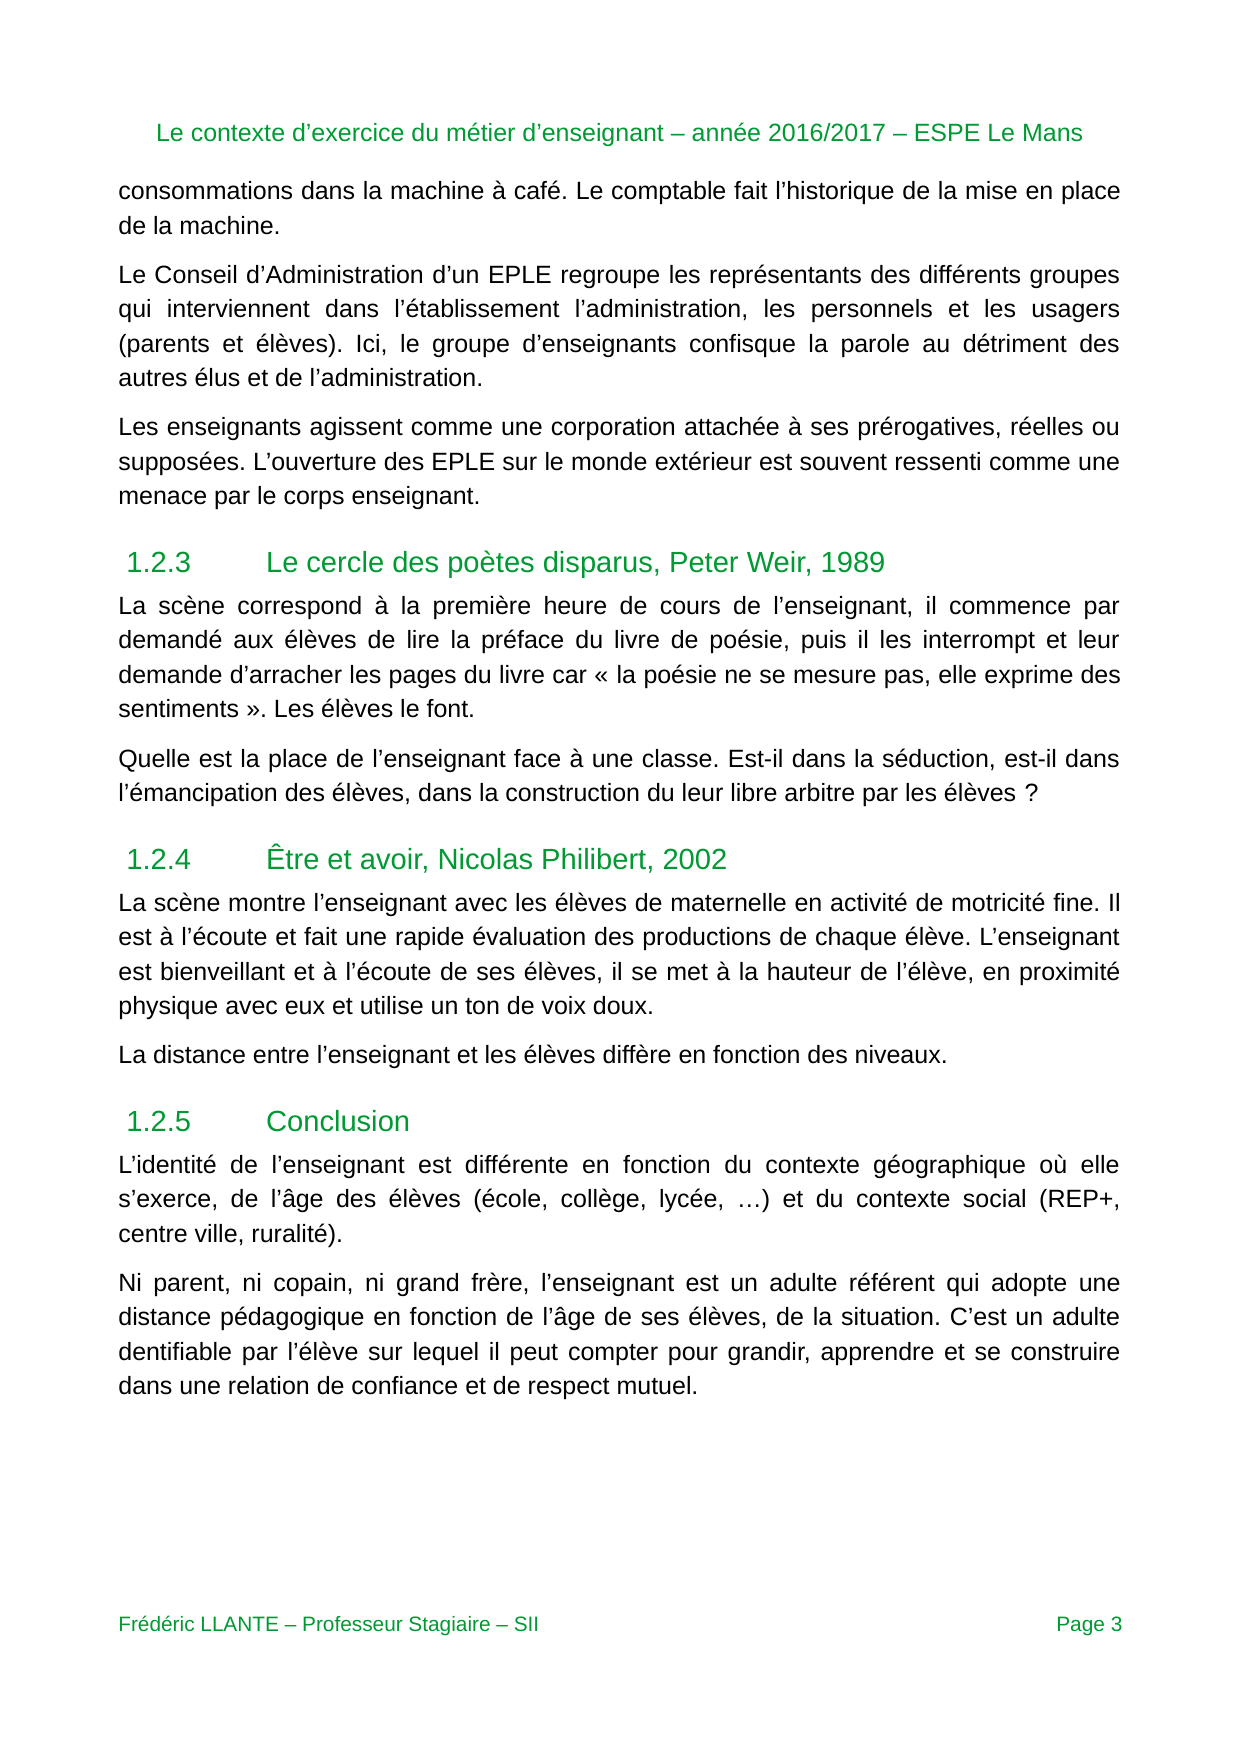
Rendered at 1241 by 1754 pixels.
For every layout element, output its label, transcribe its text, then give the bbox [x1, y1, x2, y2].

text Ni parent, ni copain, ni grand frère, l’enseignant est un adulte référent qui adopte une distance pédagogique en fonction de l’âge de ses élèves, de la situation. C’est un adulte dentifiable par l’élève sur lequel il peut compter pour grandir, apprendre et se construire dans une relation de confiance et de respect mutuel. [118, 1268, 1122, 1400]
text La scène correspond à la première heure de cours de l’enseignant, il commence par demandé aux élèves de lire la préface du livre de poésie, puis il les interrompt et leur demande d’arracher les pages du livre car « la poésie ne se mesure pas, elle exprime des sentiments ». Les élèves le font. [118, 591, 1122, 723]
text consommations dans la machine à café. Le comptable fait l’historique de la mise en place de la machine. [118, 176, 1122, 239]
text Le Conseil d’Administration d’un EPLE regroupe les représentants des différents groupes qui interviennent dans l’établissement l’administration, les personnels et les usagers (parents et élèves). Ici, le groupe d’enseignants confisque la parole au détriment des autres élus et de l’administration. [118, 260, 1122, 392]
text La distance entre l’enseignant et les élèves diffère en fonction des niveaux. [118, 1040, 1122, 1069]
text L’identité de l’enseignant est différente en fonction du contexte géographique où elle s’exerce, de l’âge des élèves (école, collège, lycée, …) et du contexte social (REP+, centre ville, ruralité). [118, 1150, 1122, 1248]
subtitle Le cercle des poètes disparus, Peter Weir, 1989 [118, 545, 1122, 578]
text La scène montre l’enseignant avec les élèves de maternelle en activité de motricité fine. Il est à l’écoute et fait une rapide évaluation des productions de chaque élève. L’enseignant est bienveillant et à l’écoute de ses élèves, il se met à la hauteur de l’élève, en proximité physique avec eux et utilise un ton de voix doux. [118, 888, 1122, 1020]
text Les enseignants agissent comme une corporation attachée à ses prérogatives, réelles ou supposées. L’ouverture des EPLE sur le monde extérieur est souvent ressenti comme une menace par le corps enseignant. [118, 412, 1122, 510]
subtitle Être et avoir, Nicolas Philibert, 2002 [118, 842, 1122, 875]
text Quelle est la place de l’enseignant face à une classe. Est-il dans la séduction, est-il dans l’émancipation des élèves, dans la construction du leur libre arbitre par les élèves ? [118, 743, 1122, 807]
subtitle Conclusion [118, 1104, 1122, 1137]
